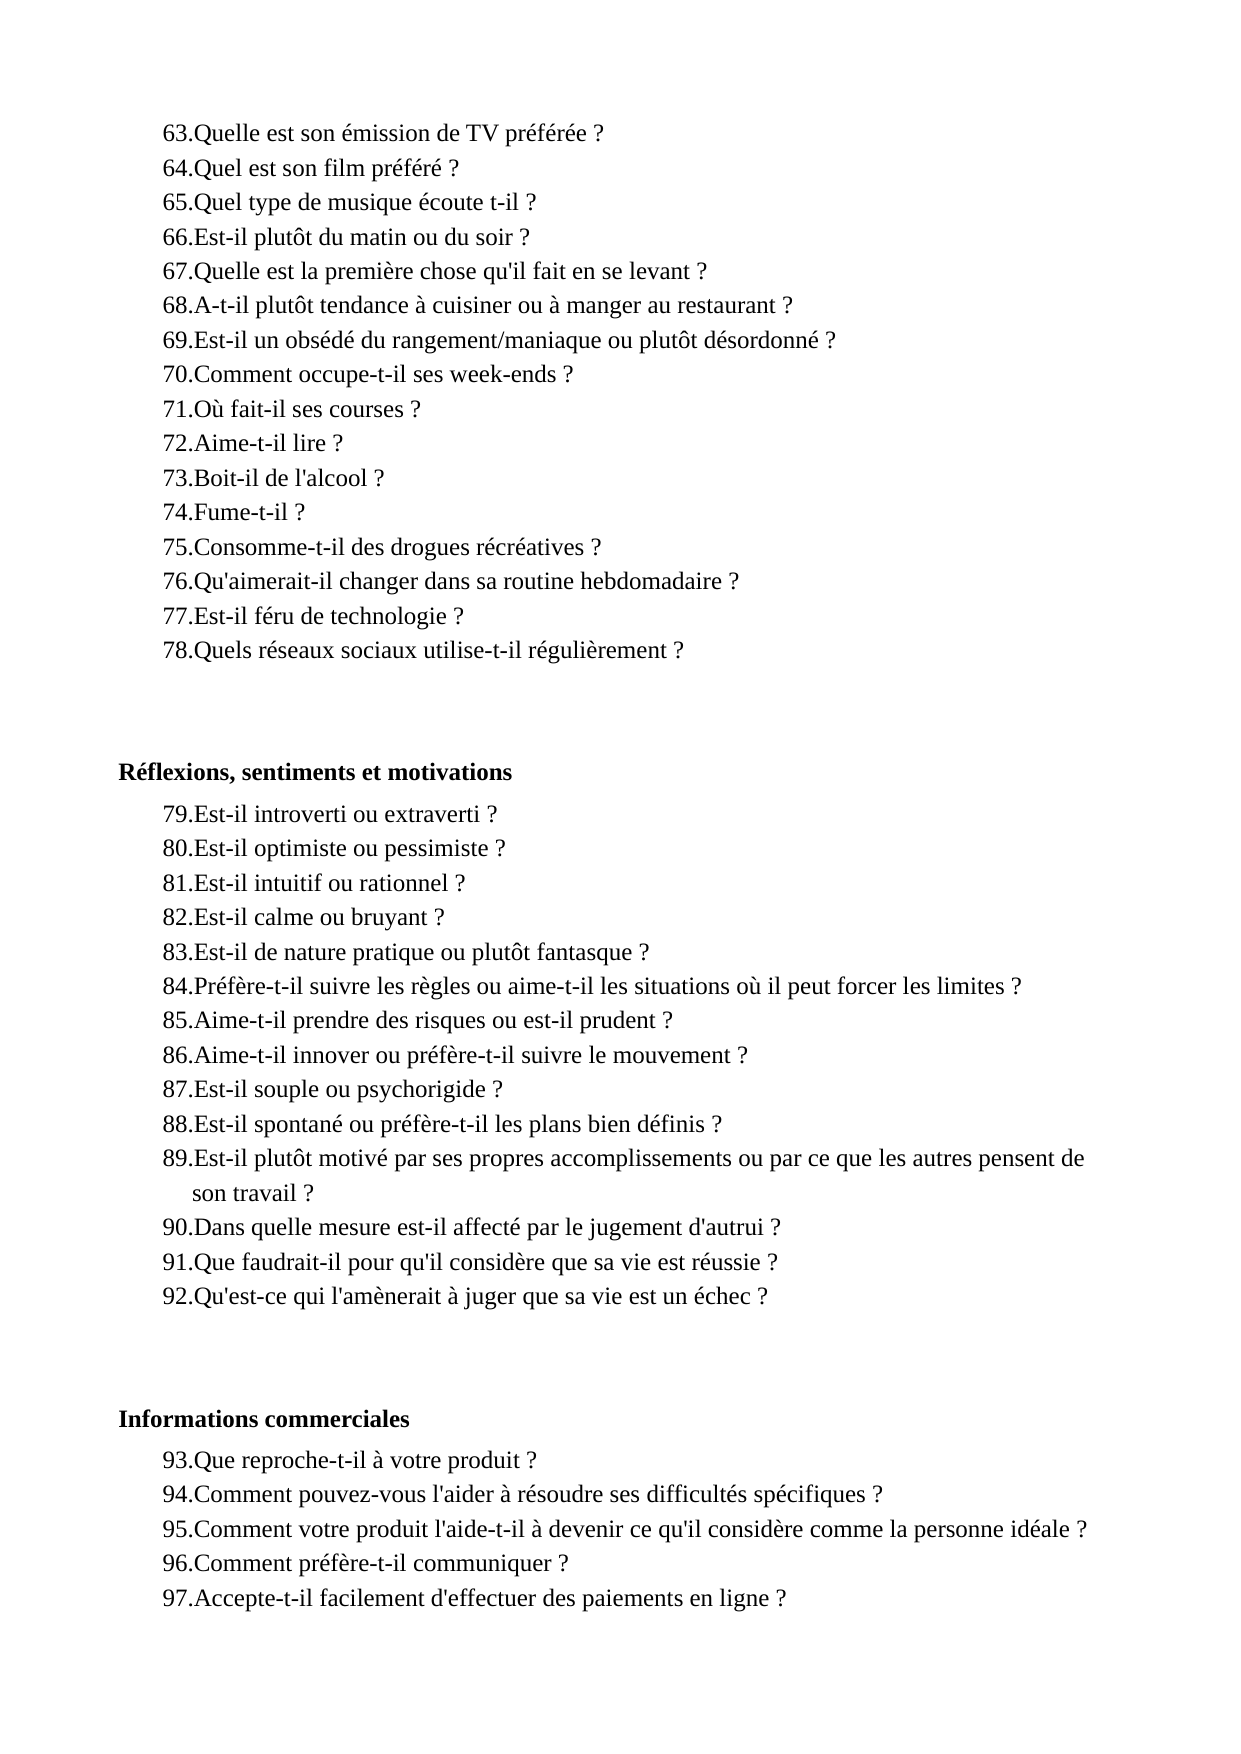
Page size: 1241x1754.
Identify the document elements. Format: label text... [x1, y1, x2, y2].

list Qu'aimerait-il changer dans sa routine hebdomadaire ? [162, 566, 1122, 595]
list Que faudrait-il pour qu'il considère que sa vie est réussie ? [162, 1247, 1122, 1276]
list Quel type de musique écoute t-il ? [162, 187, 1122, 216]
list Est-il plutôt du matin ou du soir ? [162, 222, 1122, 250]
list Est-il de nature pratique ou plutôt fantasque ? [162, 937, 1122, 965]
list Aime-t-il innover ou préfère-t-il suivre le mouvement ? [162, 1040, 1122, 1069]
list Fume-t-il ? [162, 497, 1122, 526]
list Est-il féru de technologie ? [162, 601, 1122, 629]
list Accepte-t-il facilement d'effectuer des paiements en ligne ? [162, 1583, 1122, 1612]
list Boit-il de l'alcool ? [162, 463, 1122, 492]
list Aime-t-il prendre des risques ou est-il prudent ? [162, 1006, 1122, 1034]
list Est-il spontané ou préfère-t-il les plans bien définis ? [162, 1109, 1122, 1138]
list Est-il souple ou psychorigide ? [162, 1074, 1122, 1103]
list Est-il intuitif ou rationnel ? [162, 868, 1122, 896]
list Comment pouvez-vous l'aider à résoudre ses difficultés spécifiques ? [162, 1479, 1122, 1508]
list Quel est son film préféré ? [162, 153, 1122, 181]
list Comment votre produit l'aide-t-il à devenir ce qu'il considère comme la personne idéale ? [162, 1514, 1122, 1543]
list Comment occupe-t-il ses week-ends ? [162, 359, 1122, 388]
list Quels réseaux sociaux utilise-t-il régulièrement ? [162, 635, 1122, 664]
list Est-il optimiste ou pessimiste ? [162, 833, 1122, 862]
list Quelle est son émission de TV préférée ? [162, 118, 1122, 147]
list Est-il calme ou bruyant ? [162, 902, 1122, 931]
list Que reproche-t-il à votre produit ? [162, 1445, 1122, 1474]
list Est-il plutôt motivé par ses propres accomplissements ou par ce que les autres pensent de son travail ? [162, 1143, 1122, 1207]
list Où fait-il ses courses ? [162, 394, 1122, 423]
subtitle Réflexions, sentiments et motivations [118, 757, 1122, 786]
list A-t-il plutôt tendance à cuisiner ou à manger au restaurant ? [162, 291, 1122, 319]
list Consomme-t-il des drogues récréatives ? [162, 532, 1122, 561]
list Est-il introverti ou extraverti ? [162, 799, 1122, 827]
list Est-il un obsédé du rangement/maniaque ou plutôt désordonné ? [162, 325, 1122, 354]
list Préfère-t-il suivre les règles ou aime-t-il les situations où il peut forcer les limites ? [162, 971, 1122, 1000]
list Qu'est-ce qui l'amènerait à juger que sa vie est un échec ? [162, 1281, 1122, 1310]
subtitle Informations commerciales [118, 1404, 1122, 1432]
list Comment préfère-t-il communiquer ? [162, 1548, 1122, 1577]
list Quelle est la première chose qu'il fait en se levant ? [162, 256, 1122, 285]
list Aime-t-il lire ? [162, 428, 1122, 457]
list Dans quelle mesure est-il affecté par le jugement d'autrui ? [162, 1212, 1122, 1241]
